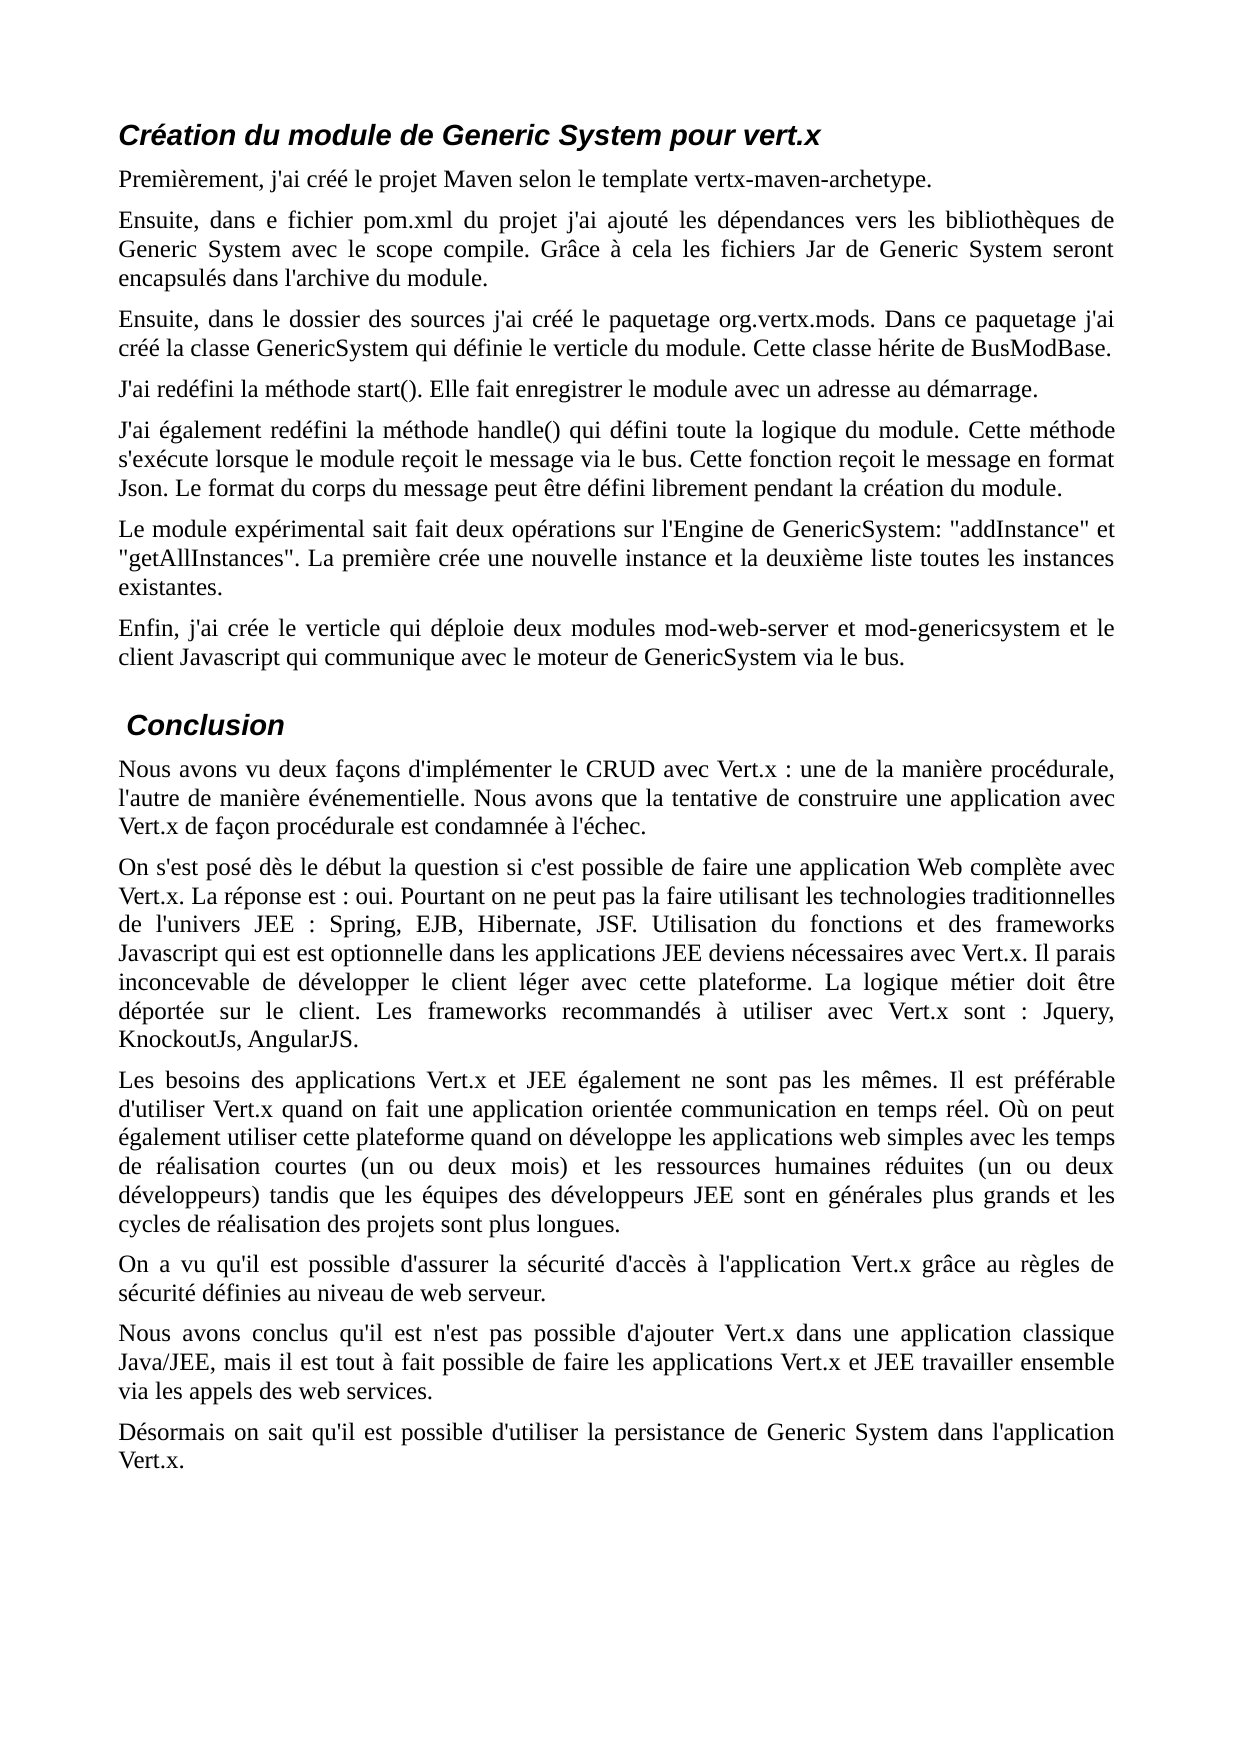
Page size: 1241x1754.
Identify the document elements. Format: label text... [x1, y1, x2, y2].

text Enfin, j'ai crée le verticle qui déploie deux modules mod-web-server et mod-genericsystem et le client Javascript qui communique avec le moteur de GenericSystem via le bus. [118, 613, 1116, 670]
text Ensuite, dans e fichier pom.xml du projet j'ai ajouté les dépendances vers les bibliothèques de Generic System avec le scope compile. Grâce à cela les fichiers Jar de Generic System seront encapsulés dans l'archive du module. [118, 205, 1116, 292]
text Les besoins des applications Vert.x et JEE également ne sont pas les mêmes. Il est préférable d'utiliser Vert.x quand on fait une application orientée communication en temps réel. Où on peut également utiliser cette plateforme quand on développe les applications web simples avec les temps de réalisation courtes (un ou deux mois) et les ressources humaines réduites (un ou deux développeurs) tandis que les équipes des développeurs JEE sont en générales plus grands et les cycles de réalisation des projets sont plus longues. [118, 1065, 1116, 1237]
text Désormais on sait qu'il est possible d'utiliser la persistance de Generic System dans l'application Vert.x. [118, 1417, 1116, 1474]
text On s'est posé dès le début la question si c'est possible de faire une application Web complète avec Vert.x. La réponse est : oui. Pourtant on ne peut pas la faire utilisant les technologies traditionnelles de l'univers JEE : Spring, EJB, Hibernate, JSF. Utilisation du fonctions et des frameworks Javascript qui est est optionnelle dans les applications JEE deviens nécessaires avec Vert.x. Il parais inconcevable de développer le client léger avec cette plateforme. La logique métier doit être déportée sur le client. Les frameworks recommandés à utiliser avec Vert.x sont : Jquery, KnockoutJs, AngularJS. [118, 852, 1116, 1053]
text Nous avons conclus qu'il est n'est pas possible d'ajouter Vert.x dans une application classique Java/JEE, mais il est tout à fait possible de faire les applications Vert.x et JEE travailler ensemble via les appels des web services. [118, 1318, 1116, 1405]
text Le module expérimental sait fait deux opérations sur l'Engine de GenericSystem: "addInstance" et "getAllInstances". La première crée une nouvelle instance et la deuxième liste toutes les instances existantes. [118, 514, 1116, 600]
text J'ai redéfini la méthode start(). Elle fait enregistrer le module avec un adresse au démarrage. [118, 374, 1116, 403]
text J'ai également redéfini la méthode handle() qui défini toute la logique du module. Cette méthode s'exécute lorsque le module reçoit le message via le bus. Cette fonction reçoit le message en format Json. Le format du corps du message peut être défini librement pendant la création du module. [118, 415, 1116, 502]
text Nous avons vu deux façons d'implémenter le CRUD avec Vert.x : une de la manière procédurale, l'autre de manière événementielle. Nous avons que la tentative de construire une application avec Vert.x de façon procédurale est condamnée à l'échec. [118, 754, 1116, 840]
text Ensuite, dans le dossier des sources j'ai créé le paquetage org.vertx.mods. Dans ce paquetage j'ai créé la classe GenericSystem qui définie le verticle du module. Cette classe hérite de BusModBase. [118, 304, 1116, 362]
text On a vu qu'il est possible d'assurer la sécurité d'accès à l'application Vert.x grâce au règles de sécurité définies au niveau de web serveur. [118, 1249, 1116, 1307]
text Premièrement, j'ai créé le projet Maven selon le template vertx-maven-archetype. [118, 164, 1116, 193]
subtitle Création du module de Generic System pour vert.x [118, 118, 1122, 152]
subtitle Conclusion [118, 708, 1122, 741]
